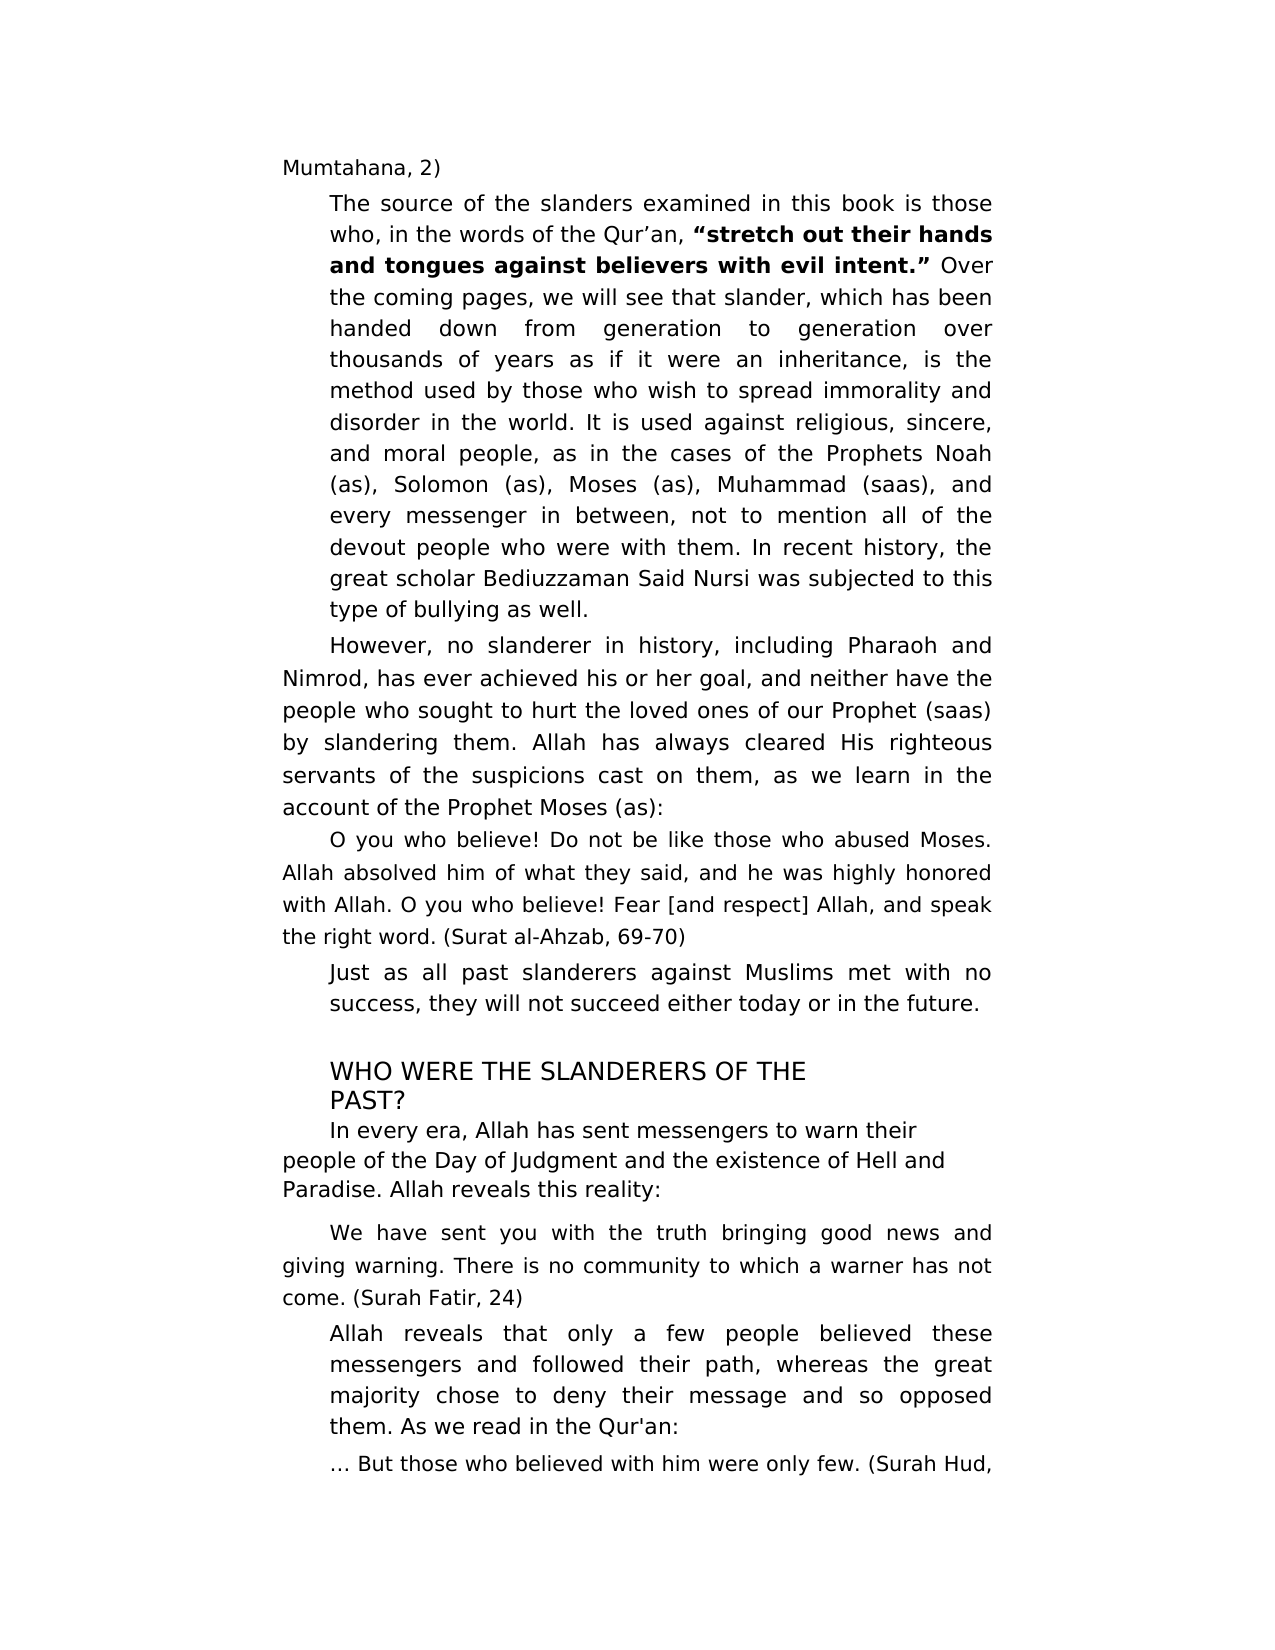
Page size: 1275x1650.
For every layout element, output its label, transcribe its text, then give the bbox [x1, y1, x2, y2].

text Allah reveals that only a few people believed these messengers and followed their path, whereas the great majority chose to deny their message and so opposed them. As we read in the Qur'an: [329, 1316, 993, 1441]
text PAST? [282, 1086, 993, 1116]
text Mumtahana, 2) [282, 150, 993, 182]
text … But those who believed with him were only few. (Surah Hud, [282, 1445, 993, 1477]
text The source of the slanders examined in this book is those who, in the words of the Qur’an, “stretch out their hands and tongues against believers with evil intent.” Over the coming pages, we will see that slander, which has been handed down from generation to generation over thousands of years as if it were an inheritance, is the method used by those who wish to spread immorality and disorder in the world. It is used against religious, sincere, and moral people, as in the cases of the Prophets Noah (as), Solomon (as), Moses (as), Muhammad (saas), and every messenger in between, not to mention all of the devout people who were with them. In recent history, the great scholar Bediuzzaman Said Nursi was subjected to this type of bullying as well. [329, 186, 993, 624]
text O you who believe! Do not be like those who abused Moses. Allah absolved him of what they said, and he was highly honored with Allah. O you who believe! Fear [and respect] Allah, and speak the right word. (Surat al-Ahzab, 69-70) [282, 822, 993, 951]
text In every era, Allah has sent messengers to warn their people of the Day of Judgment and the existence of Hell and Paradise. Allah reveals this reality: [282, 1116, 993, 1203]
text We have sent you with the truth bringing good news and giving warning. There is no community to which a warner has not come. (Surah Fatir, 24) [282, 1215, 993, 1312]
text Just as all past slanderers against Muslims met with no success, they will not succeed either today or in the future. [329, 955, 993, 1018]
text However, no slanderer in history, including Pharaoh and Nimrod, has ever achieved his or her goal, and neither have the people who sought to hurt the loved ones of our Prophet (saas) by slandering them. Allah has always cleared His righteous servants of the suspicions cast on them, as we learn in the account of the Prophet Moses (as): [282, 628, 993, 822]
text WHO WERE THE SLANDERERS OF THE [282, 1054, 993, 1086]
